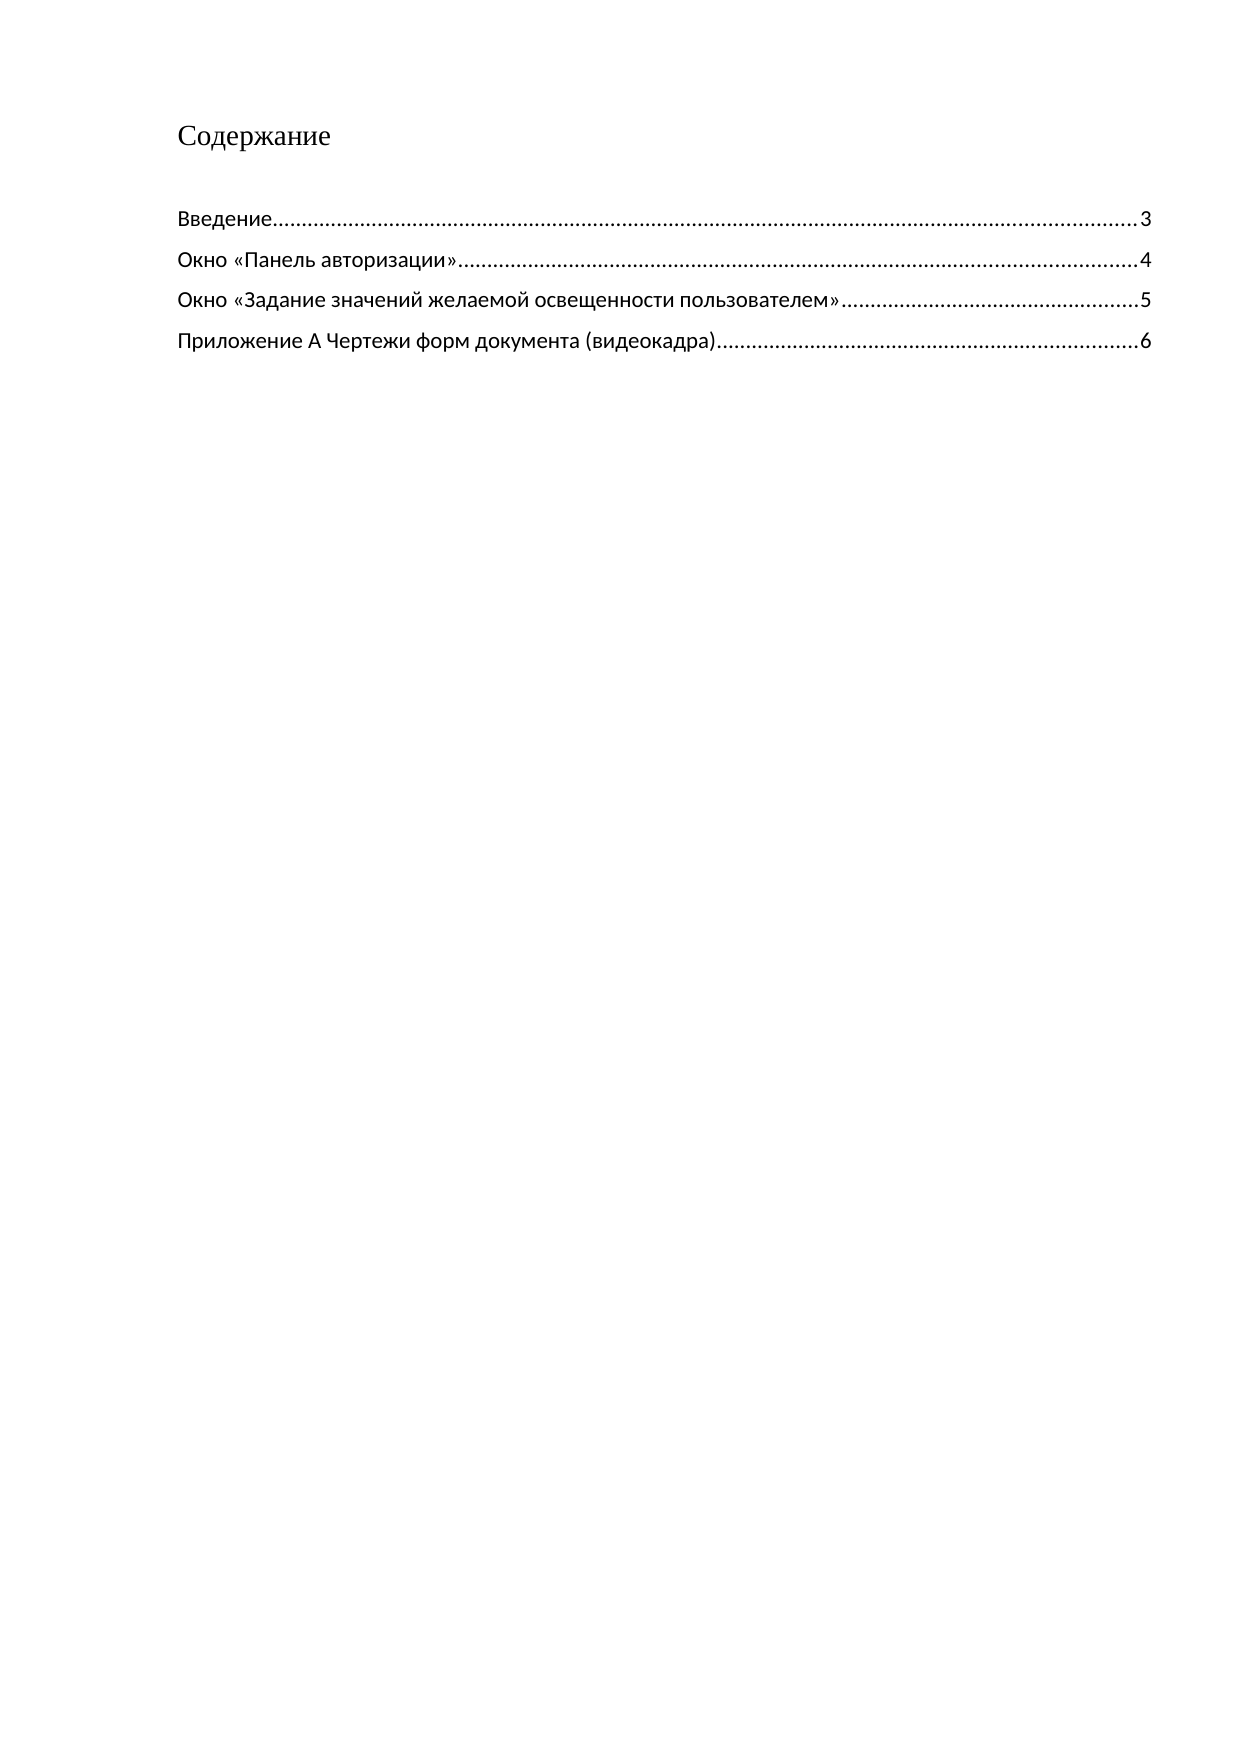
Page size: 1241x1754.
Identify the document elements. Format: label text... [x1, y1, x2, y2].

text Окно «Панель авторизации» 4 [177, 245, 1152, 273]
text Приложение А Чертежи форм документа (видеокадра) 6 [177, 326, 1152, 354]
subtitle Содержание [177, 118, 1152, 201]
text Окно «Задание значений желаемой освещенности пользователем» 5 [177, 285, 1152, 313]
text Введение 3 [177, 204, 1152, 232]
